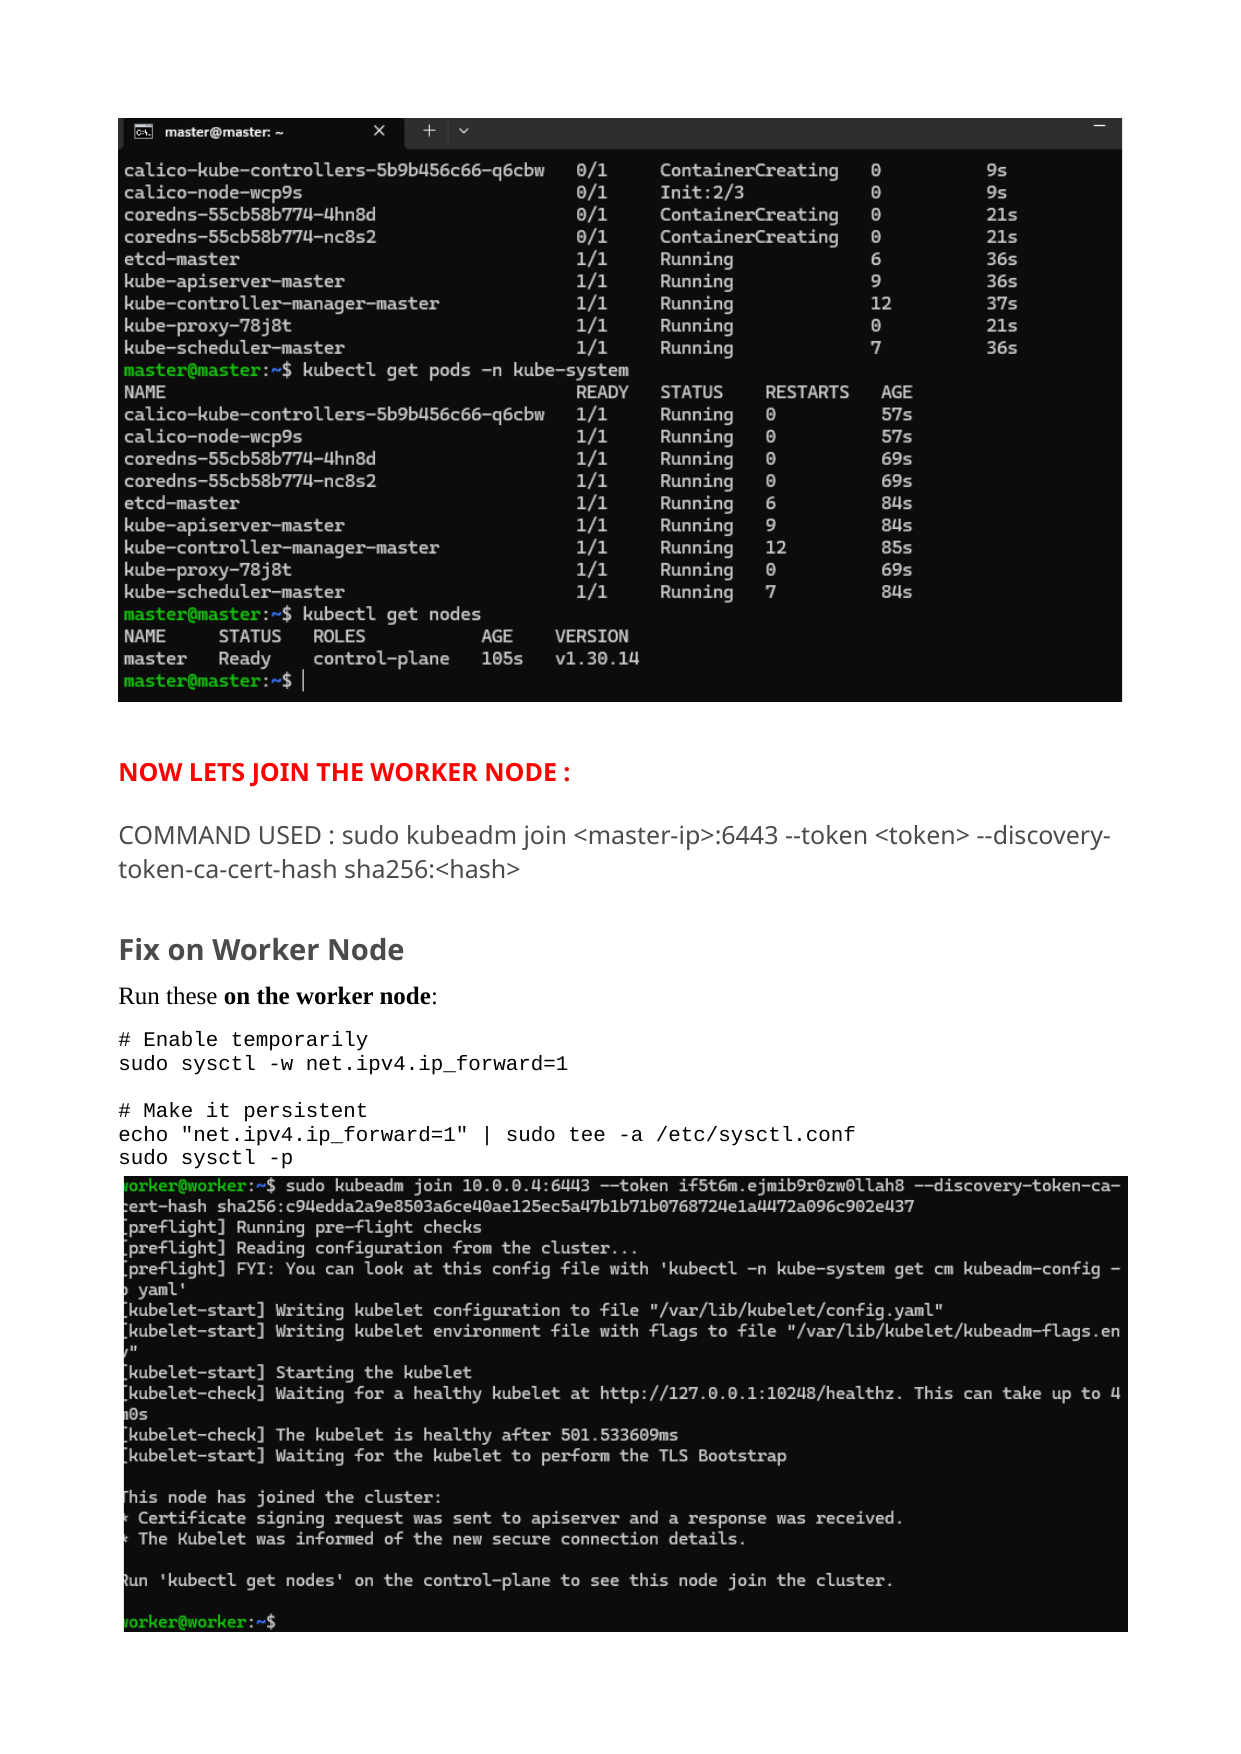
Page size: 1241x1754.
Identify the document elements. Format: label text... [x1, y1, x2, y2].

text sudo sysctl -w net.ipv4.ip_forward=1 [118, 1053, 1122, 1076]
text sudo sysctl -p [118, 1147, 1122, 1171]
text COMMAND USED : sudo kubeadm join <master-ip>:6443 --token <token> --discovery-token-ca-cert-hash sha256:<hash> [118, 818, 1122, 886]
text echo "net.ipv4.ip_forward=1" | sudo tee -a /etc/sysctl.conf [118, 1123, 1122, 1147]
picture [118, 118, 1123, 702]
subtitle Fix on Worker Node [118, 929, 1122, 969]
text Run these on the worker node: [118, 981, 1122, 1010]
text NOW LETS JOIN THE WORKER NODE : [118, 755, 1122, 789]
text # Enable temporarily [118, 1029, 1122, 1053]
picture [123, 1176, 1128, 1632]
text # Make it persistent [118, 1100, 1122, 1123]
